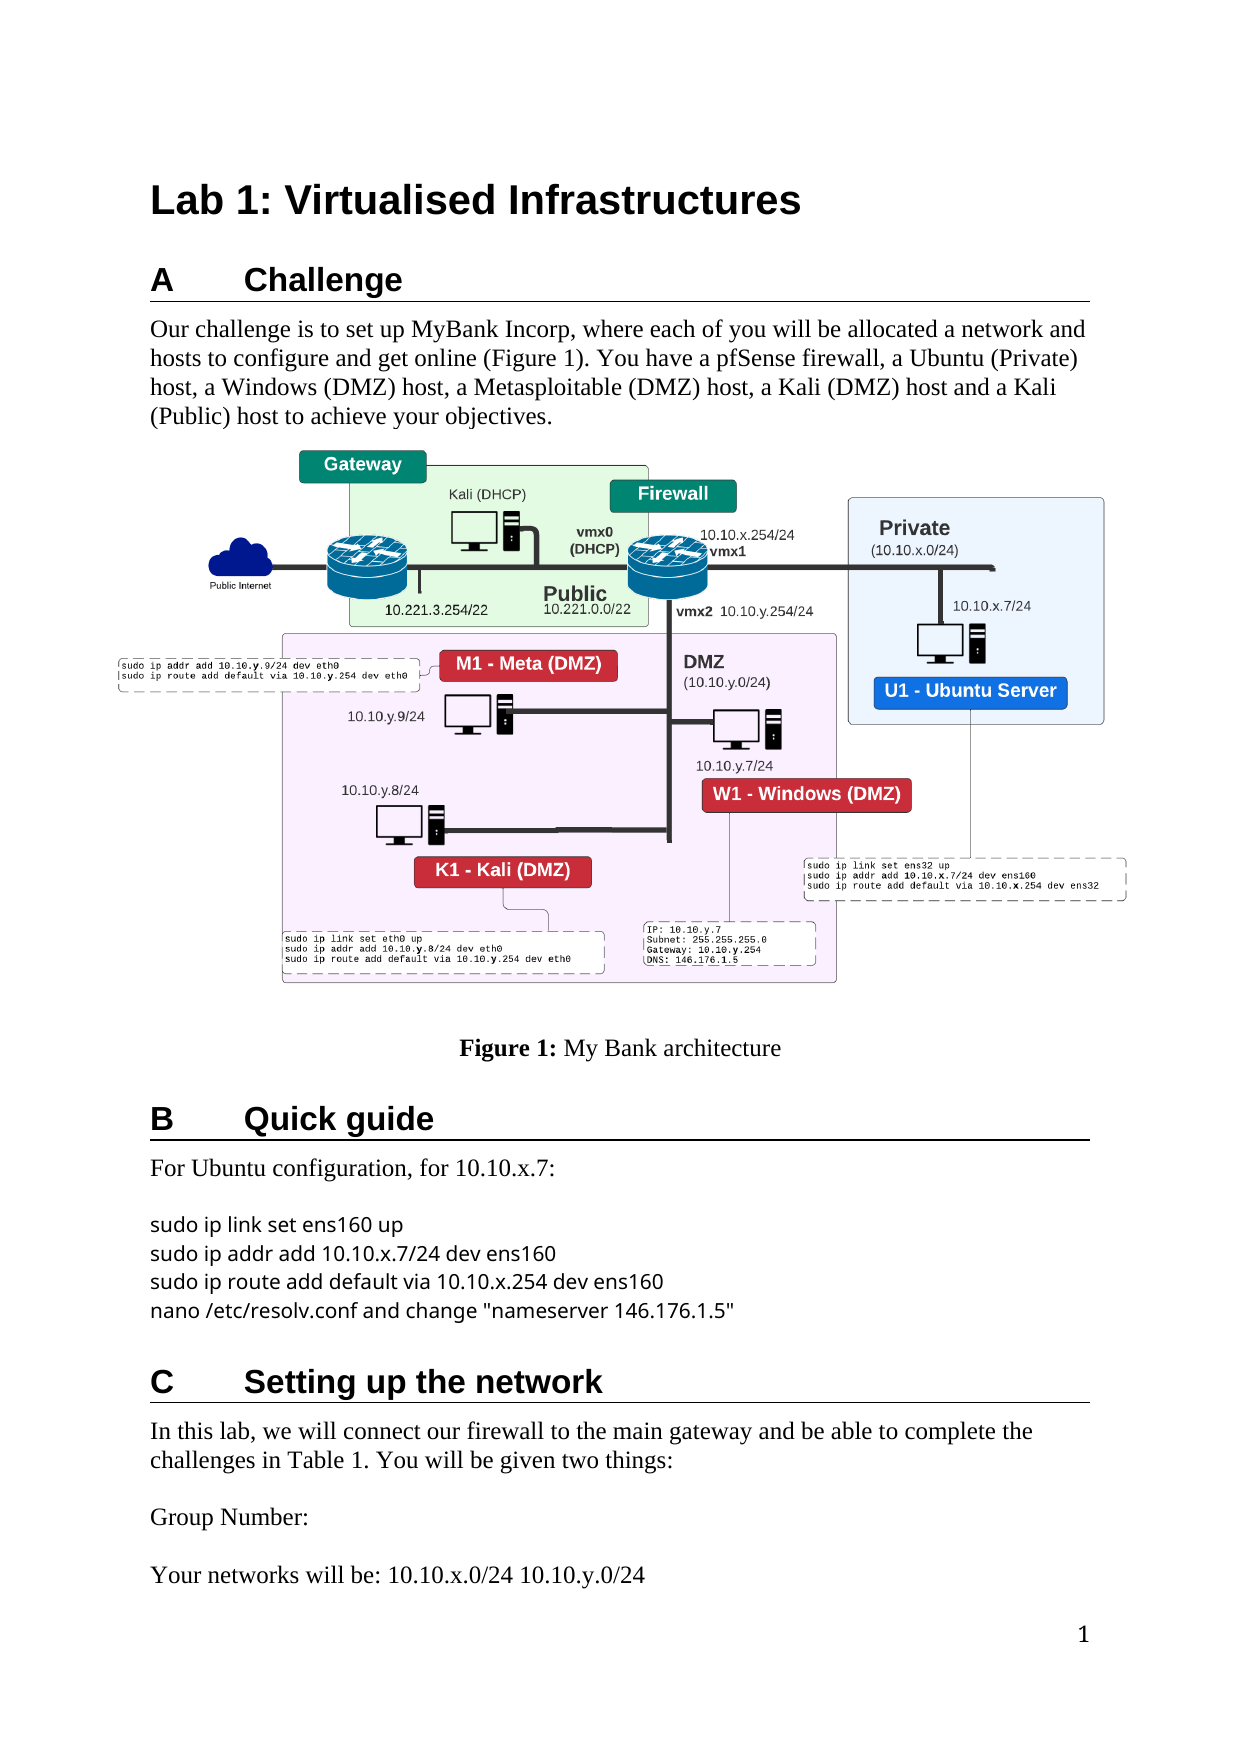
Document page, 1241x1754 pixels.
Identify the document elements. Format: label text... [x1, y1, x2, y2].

subtitle B Quick guide [150, 1099, 1090, 1139]
text Your networks will be: 10.10.x.0/24 10.10.y.0/24 [150, 1560, 1090, 1588]
text Figure 1: My Bank architecture [150, 1033, 1090, 1062]
text nano /etc/resolv.conf and change "nameserver 146.176.1.5" [150, 1296, 1090, 1324]
subtitle A Challenge [150, 260, 1090, 301]
subtitle C Setting up the network [150, 1362, 1090, 1402]
text Our challenge is to set up MyBank Incorp, where each of you will be allocated a network and hosts to configure and get online (Figure 1). You have a pfSense firewall, a Ubuntu (Private) host, a Windows (DMZ) host, a Metasploitable (DMZ) host, a Kali (DMZ) host and a Kali (Public) host to achieve your objectives. [150, 314, 1090, 429]
text sudo ip link set ens160 up [150, 1211, 1090, 1239]
subtitle Lab 1: Virtualised Infrastructures [150, 175, 1090, 223]
text In this lab, we will connect our firewall to the main gateway and be able to complete the challenges in Table 1. You will be given two things: [150, 1416, 1090, 1473]
text For Ubuntu configuration, for 10.10.x.7: [150, 1153, 1090, 1182]
text sudo ip addr add 10.10.x.7/24 dev ens160 [150, 1239, 1090, 1267]
text Group Number: [150, 1502, 1090, 1531]
text sudo ip route add default via 10.10.x.254 dev ens160 [150, 1267, 1090, 1296]
picture [97, 429, 1148, 1004]
